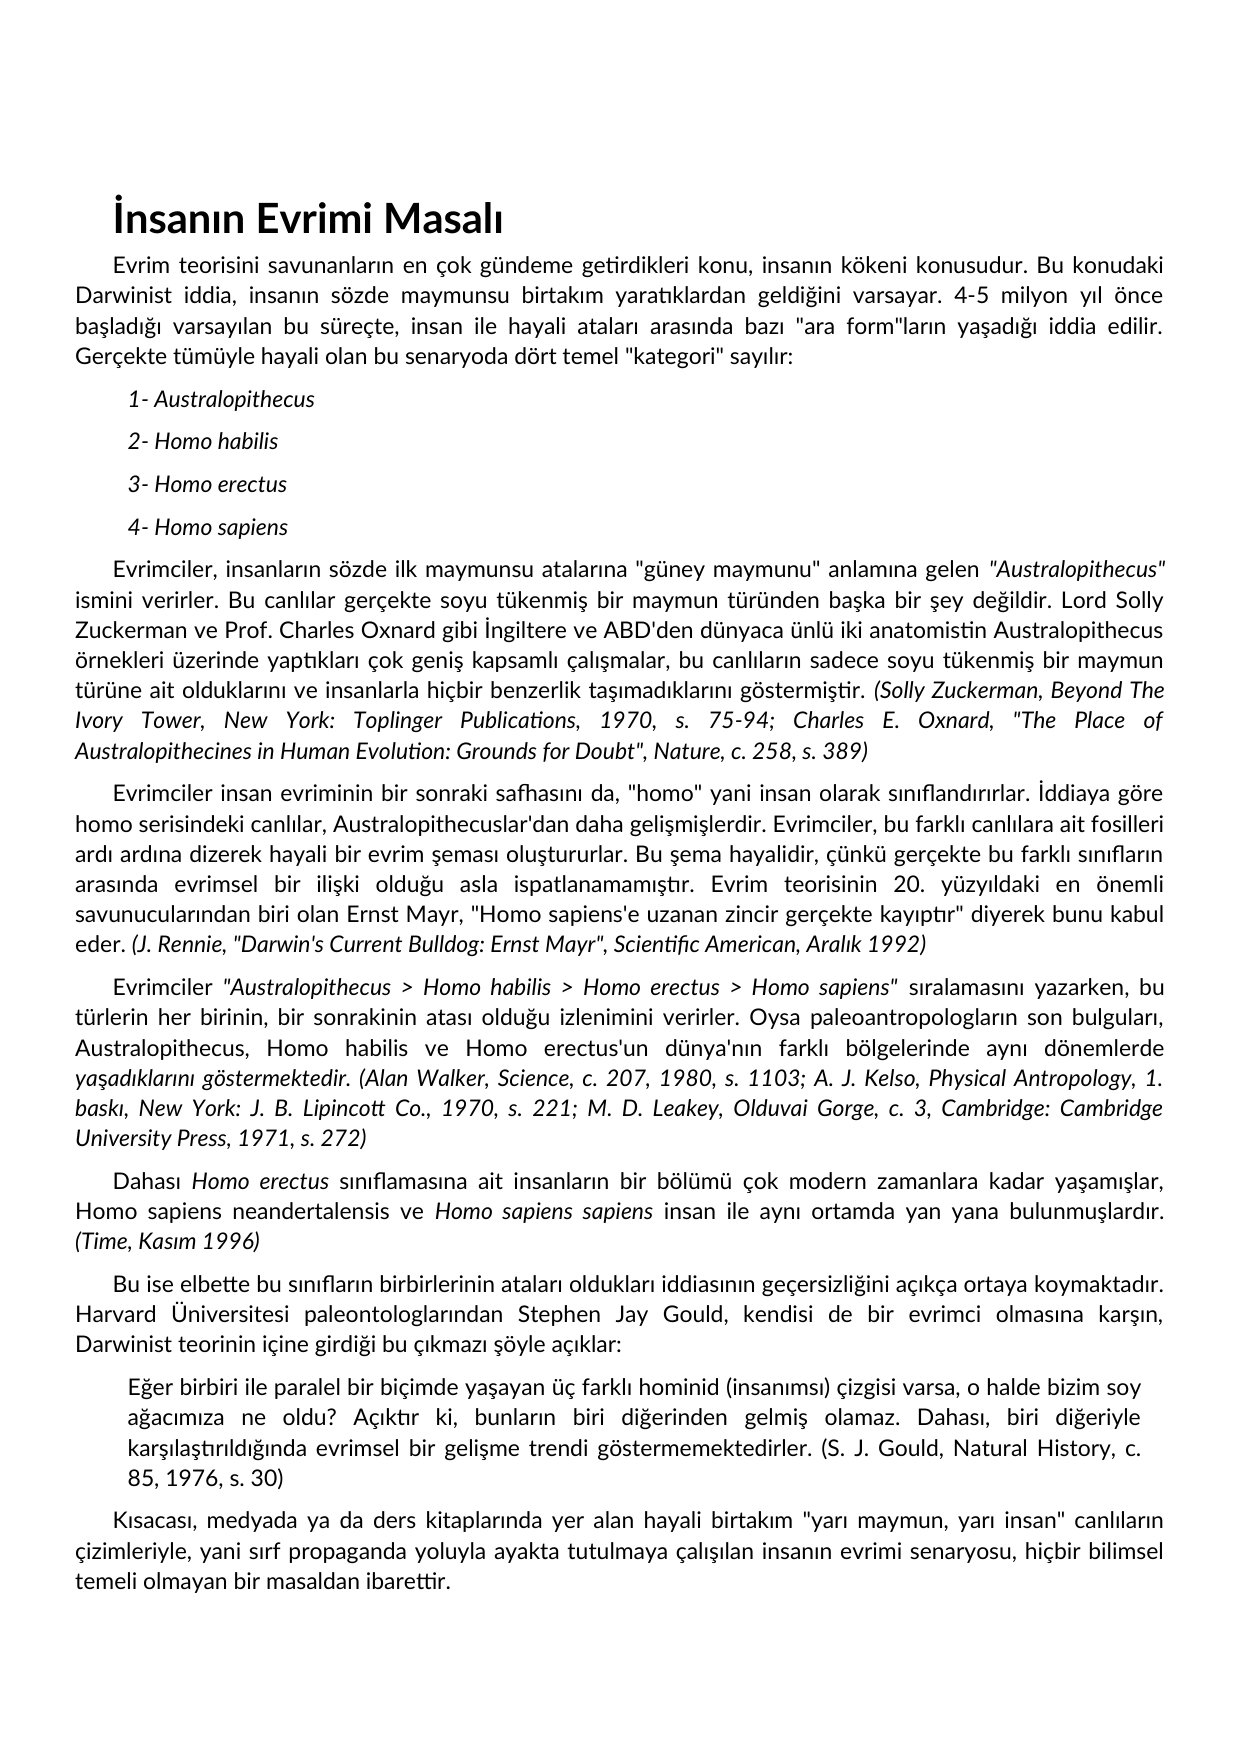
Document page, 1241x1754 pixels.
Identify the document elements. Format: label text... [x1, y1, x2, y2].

text 4- Homo sapiens [127, 512, 1143, 540]
text Bu ise elbette bu sınıfların birbirlerinin ataları oldukları iddiasının geçersizliğini açıkça ortaya koymaktadır. Harvard Üniversitesi paleontologlarından Stephen Jay Gould, kendisi de bir evrimci olmasına karşın, Darwinist teorinin içine girdiği bu çıkmazı şöyle açıklar: [75, 1270, 1165, 1358]
subtitle İnsanın Evrimi Masalı [112, 193, 1165, 243]
text 3- Homo erectus [127, 470, 1143, 497]
text Evrimciler "Australopithecus > Homo habilis > Homo erectus > Homo sapiens" sıralamasını yazarken, bu türlerin her birinin, bir sonrakinin atası olduğu izlenimini verirler. Oysa paleoantropologların son bulguları, Australopithecus, Homo habilis ve Homo erectus'un dünya'nın farklı bölgelerinde aynı dönemlerde yaşadıklarını göstermektedir. (Alan Walker, Science, c. 207, 1980, s. 1103; A. J. Kelso, Physical Antropology, 1. baskı, New York: J. B. Lipincott Co., 1970, s. 221; M. D. Leakey, Olduvai Gorge, c. 3, Cambridge: Cambridge University Press, 1971, s. 272) [75, 973, 1165, 1151]
text Dahası Homo erectus sınıflamasına ait insanların bir bölümü çok modern zamanlara kadar yaşamışlar, Homo sapiens neandertalensis ve Homo sapiens sapiens insan ile aynı ortamda yan yana bulunmuşlardır. (Time, Kasım 1996) [75, 1167, 1165, 1254]
text Evrim teorisini savunanların en çok gündeme getirdikleri konu, insanın kökeni konusudur. Bu konudaki Darwinist iddia, insanın sözde maymunsu birtakım yaratıklardan geldiğini varsayar. 4-5 milyon yıl önce başladığı varsayılan bu süreçte, insan ile hayali ataları arasında bazı "ara form"ların yaşadığı iddia edilir. Gerçekte tümüyle hayali olan bu senaryoda dört temel "kategori" sayılır: [75, 251, 1165, 369]
text Evrimciler, insanların sözde ilk maymunsu atalarına "güney maymunu" anlamına gelen "Australopithecus" ismini verirler. Bu canlılar gerçekte soyu tükenmiş bir maymun türünden başka bir şey değildir. Lord Solly Zuckerman ve Prof. Charles Oxnard gibi İngiltere ve ABD'den dünyaca ünlü iki anatomistin Australopithecus örnekleri üzerinde yaptıkları çok geniş kapsamlı çalışmalar, bu canlıların sadece soyu tükenmiş bir maymun türüne ait olduklarını ve insanlarla hiçbir benzerlik taşımadıklarını göstermiştir. (Solly Zuckerman, Beyond The Ivory Tower, New York: Toplinger Publications, 1970, s. 75-94; Charles E. Oxnard, "The Place of Australopithecines in Human Evolution: Grounds for Doubt", Nature, c. 258, s. 389) [75, 555, 1165, 764]
text 1- Australopithecus [127, 384, 1143, 412]
text Kısacası, medyada ya da ders kitaplarında yer alan hayali birtakım "yarı maymun, yarı insan" canlıların çizimleriyle, yani sırf propaganda yoluyla ayakta tutulmaya çalışılan insanın evrimi senaryosu, hiçbir bilimsel temeli olmayan bir masaldan ibarettir. [75, 1506, 1165, 1594]
text Evrimciler insan evriminin bir sonraki safhasını da, "homo" yani insan olarak sınıflandırırlar. İddiaya göre homo serisindeki canlılar, Australopithecuslar'dan daha gelişmişlerdir. Evrimciler, bu farklı canlılara ait fosilleri ardı ardına dizerek hayali bir evrim şeması oluştururlar. Bu şema hayalidir, çünkü gerçekte bu farklı sınıfların arasında evrimsel bir ilişki olduğu asla ispatlanamamıştır. Evrim teorisinin 20. yüzyıldaki en önemli savunucularından biri olan Ernst Mayr, "Homo sapiens'e uzanan zincir gerçekte kayıptır" diyerek bunu kabul eder. (J. Rennie, "Darwin's Current Bulldog: Ernst Mayr", Scientific American, Aralık 1992) [75, 779, 1165, 958]
text Eğer birbiri ile paralel bir biçimde yaşayan üç farklı hominid (insanımsı) çizgisi varsa, o halde bizim soy ağacımıza ne oldu? Açıktır ki, bunların biri diğerinden gelmiş olamaz. Dahası, biri diğeriyle karşılaştırıldığında evrimsel bir gelişme trendi göstermemektedirler. (S. J. Gould, Natural History, c. 85, 1976, s. 30) [127, 1373, 1143, 1491]
text 2- Homo habilis [127, 427, 1143, 454]
